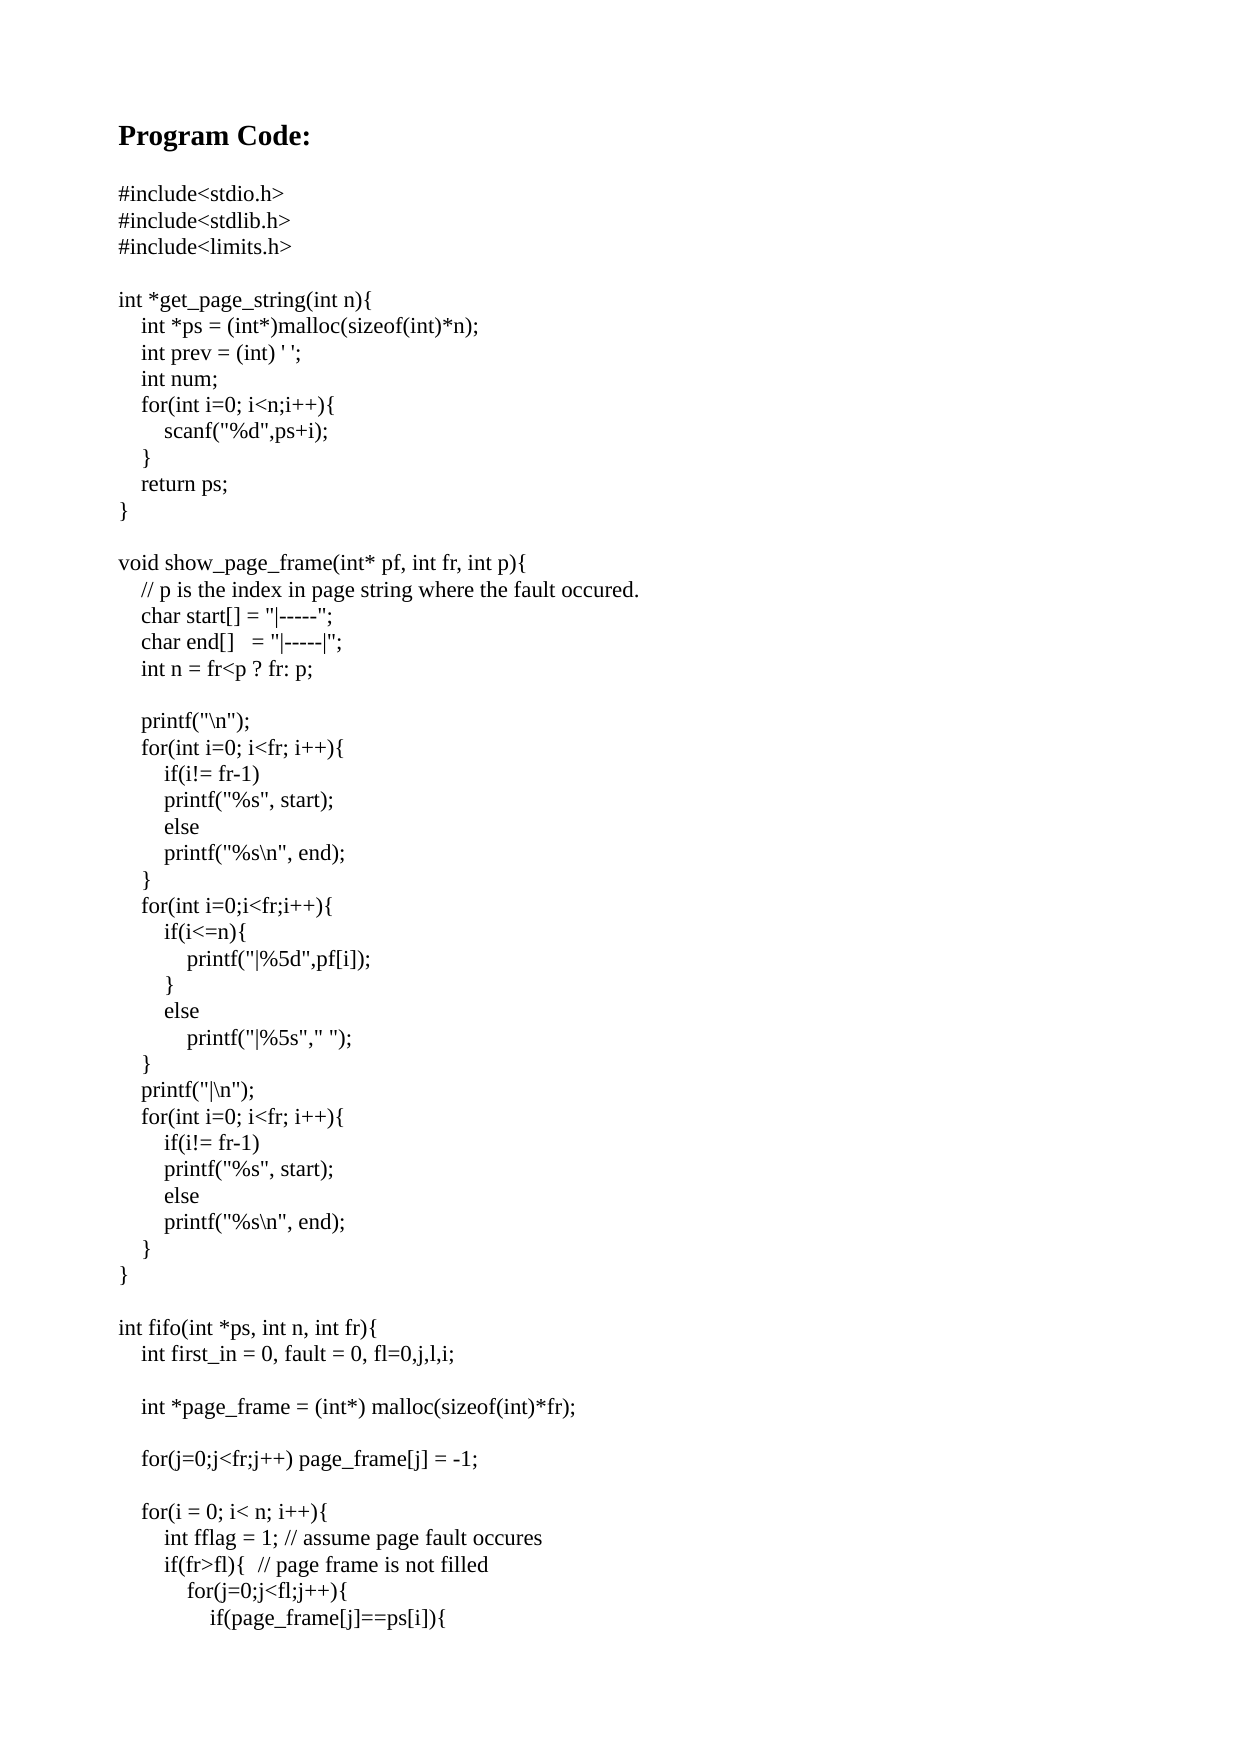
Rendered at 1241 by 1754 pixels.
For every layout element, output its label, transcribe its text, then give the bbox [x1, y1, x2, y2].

text if(i!= fr-1) [118, 760, 1122, 787]
text } [118, 866, 1122, 892]
text else [118, 997, 1122, 1024]
text printf("|%5s"," "); [118, 1024, 1122, 1050]
text } [118, 444, 1122, 470]
text for(j=0;j<fr;j++) page_frame[j] = -1; [118, 1445, 1122, 1472]
text } [118, 1050, 1122, 1076]
text for(int i=0;i<fr;i++){ [118, 892, 1122, 918]
text return ps; [118, 470, 1122, 497]
text Program Code: [118, 118, 1122, 152]
text for(i = 0; i< n; i++){ [118, 1498, 1122, 1524]
text } [118, 497, 1122, 523]
text printf("|%5d",pf[i]); [118, 945, 1122, 971]
text #include<stdio.h> [118, 180, 1122, 207]
text // p is the index in page string where the fault occured. [118, 576, 1122, 602]
text int fflag = 1; // assume page fault occures [118, 1524, 1122, 1551]
text if(page_frame[j]==ps[i]){ [118, 1603, 1122, 1630]
text printf("\n"); [118, 707, 1122, 734]
text int *get_page_string(int n){ [118, 286, 1122, 312]
text printf("%s", start); [118, 787, 1122, 813]
text for(int i=0; i<n;i++){ [118, 391, 1122, 418]
text } [118, 971, 1122, 997]
text int *ps = (int*)malloc(sizeof(int)*n); [118, 312, 1122, 338]
text } [118, 1261, 1122, 1287]
text else [118, 1182, 1122, 1208]
text #include<limits.h> [118, 233, 1122, 259]
text printf("%s", start); [118, 1156, 1122, 1182]
text int prev = (int) ' '; [118, 338, 1122, 365]
text int n = fr<p ? fr: p; [118, 655, 1122, 681]
text if(i!= fr-1) [118, 1129, 1122, 1156]
text char start[] = "|-----"; [118, 602, 1122, 628]
text int num; [118, 365, 1122, 391]
text if(i<=n){ [118, 918, 1122, 945]
text else [118, 813, 1122, 839]
text for(int i=0; i<fr; i++){ [118, 734, 1122, 760]
text int first_in = 0, fault = 0, fl=0,j,l,i; [118, 1340, 1122, 1366]
text for(j=0;j<fl;j++){ [118, 1577, 1122, 1603]
text #include<stdlib.h> [118, 207, 1122, 233]
text for(int i=0; i<fr; i++){ [118, 1103, 1122, 1129]
text printf("%s\n", end); [118, 1208, 1122, 1234]
text int *page_frame = (int*) malloc(sizeof(int)*fr); [118, 1393, 1122, 1419]
text printf("%s\n", end); [118, 839, 1122, 866]
text if(fr>fl){ // page frame is not filled [118, 1551, 1122, 1577]
text } [118, 1234, 1122, 1261]
text printf("|\n"); [118, 1076, 1122, 1103]
text void show_page_frame(int* pf, int fr, int p){ [118, 549, 1122, 576]
text int fifo(int *ps, int n, int fr){ [118, 1314, 1122, 1340]
text scanf("%d",ps+i); [118, 418, 1122, 444]
text char end[] = "|-----|"; [118, 628, 1122, 655]
